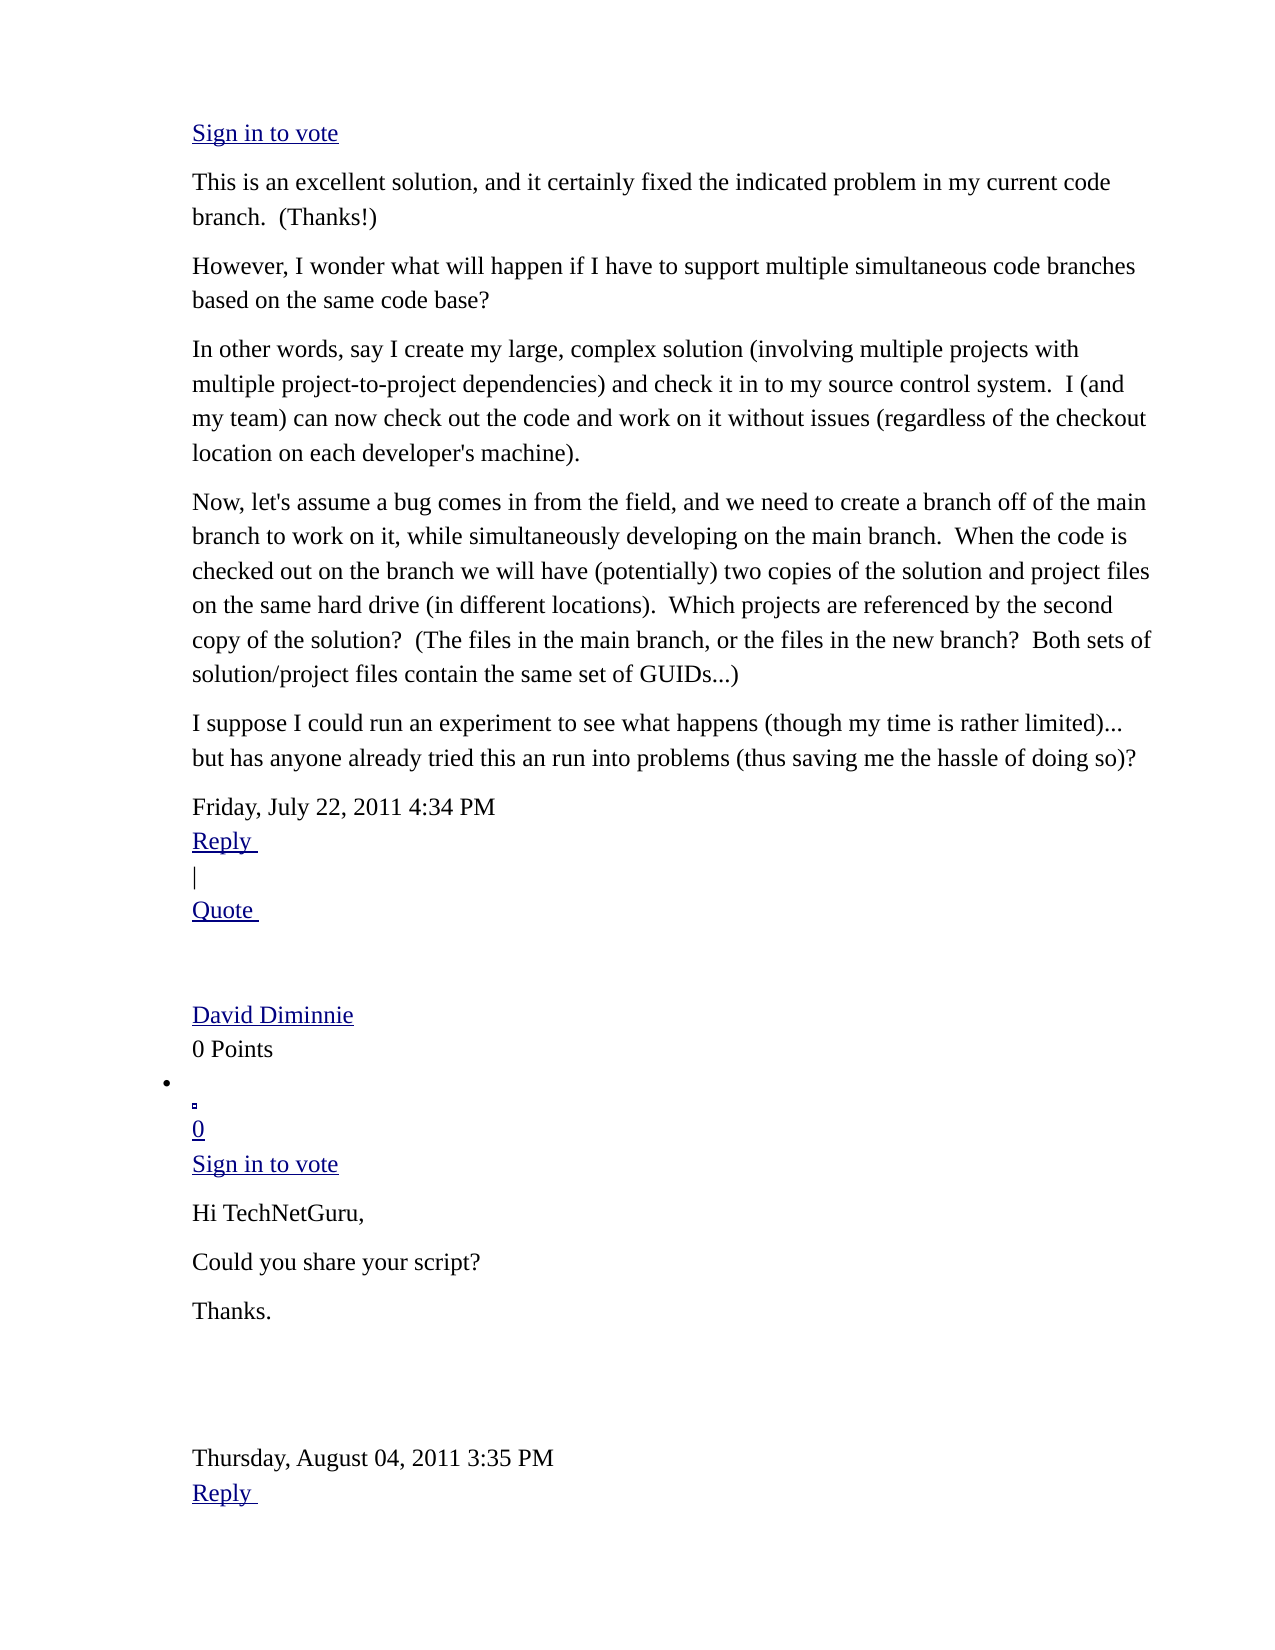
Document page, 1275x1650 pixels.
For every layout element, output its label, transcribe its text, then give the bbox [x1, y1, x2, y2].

list Friday, July 22, 2011 4:34 PM [162, 792, 1157, 821]
list 0 [162, 1114, 1157, 1143]
list David Diminnie [162, 1000, 1157, 1028]
list Now, let's assume a bug comes in from the field, and we need to create a branch off of the main branch to work on it, while simultaneously developing on the main branch. When the code is checked out on the branch we will have (potentially) two copies of the solution and project files on the same hard drive (in different locations). Which projects are referenced by the second copy of the solution? (The files in the main branch, or the files in the new branch? Both sets of solution/project files contain the same set of GUIDs...) [162, 487, 1157, 688]
list Thanks. [162, 1296, 1157, 1325]
list I suppose I could run an experiment to see what happens (though my time is rather limited)... but has anyone already tried this an run into problems (thus saving me the hassle of doing so)? [162, 708, 1157, 771]
list However, I wonder what will happen if I have to support multiple simultaneous code branches based on the same code base? [162, 251, 1157, 314]
list 0 Points [162, 1034, 1157, 1063]
list Sign in to vote [162, 1149, 1157, 1178]
list Sign in to vote [162, 118, 1157, 147]
list Thursday, August 04, 2011 3:35 PM [162, 1443, 1157, 1472]
list Hi TechNetGuru, [162, 1198, 1157, 1227]
list In other words, say I create my large, complex solution (involving multiple projects with multiple project-to-project dependencies) and check it in to my source control system. I (and my team) can now check out the code and work on it without issues (regardless of the checkout location on each developer's machine). [162, 334, 1157, 466]
list Could you share your script? [162, 1247, 1157, 1276]
list Quote [162, 895, 1157, 924]
list Reply [162, 1478, 1157, 1507]
list | [162, 861, 1157, 889]
list Reply [162, 826, 1157, 855]
list This is an excellent solution, and it certainly fixed the indicated problem in my current code branch. (Thanks!) [162, 167, 1157, 230]
